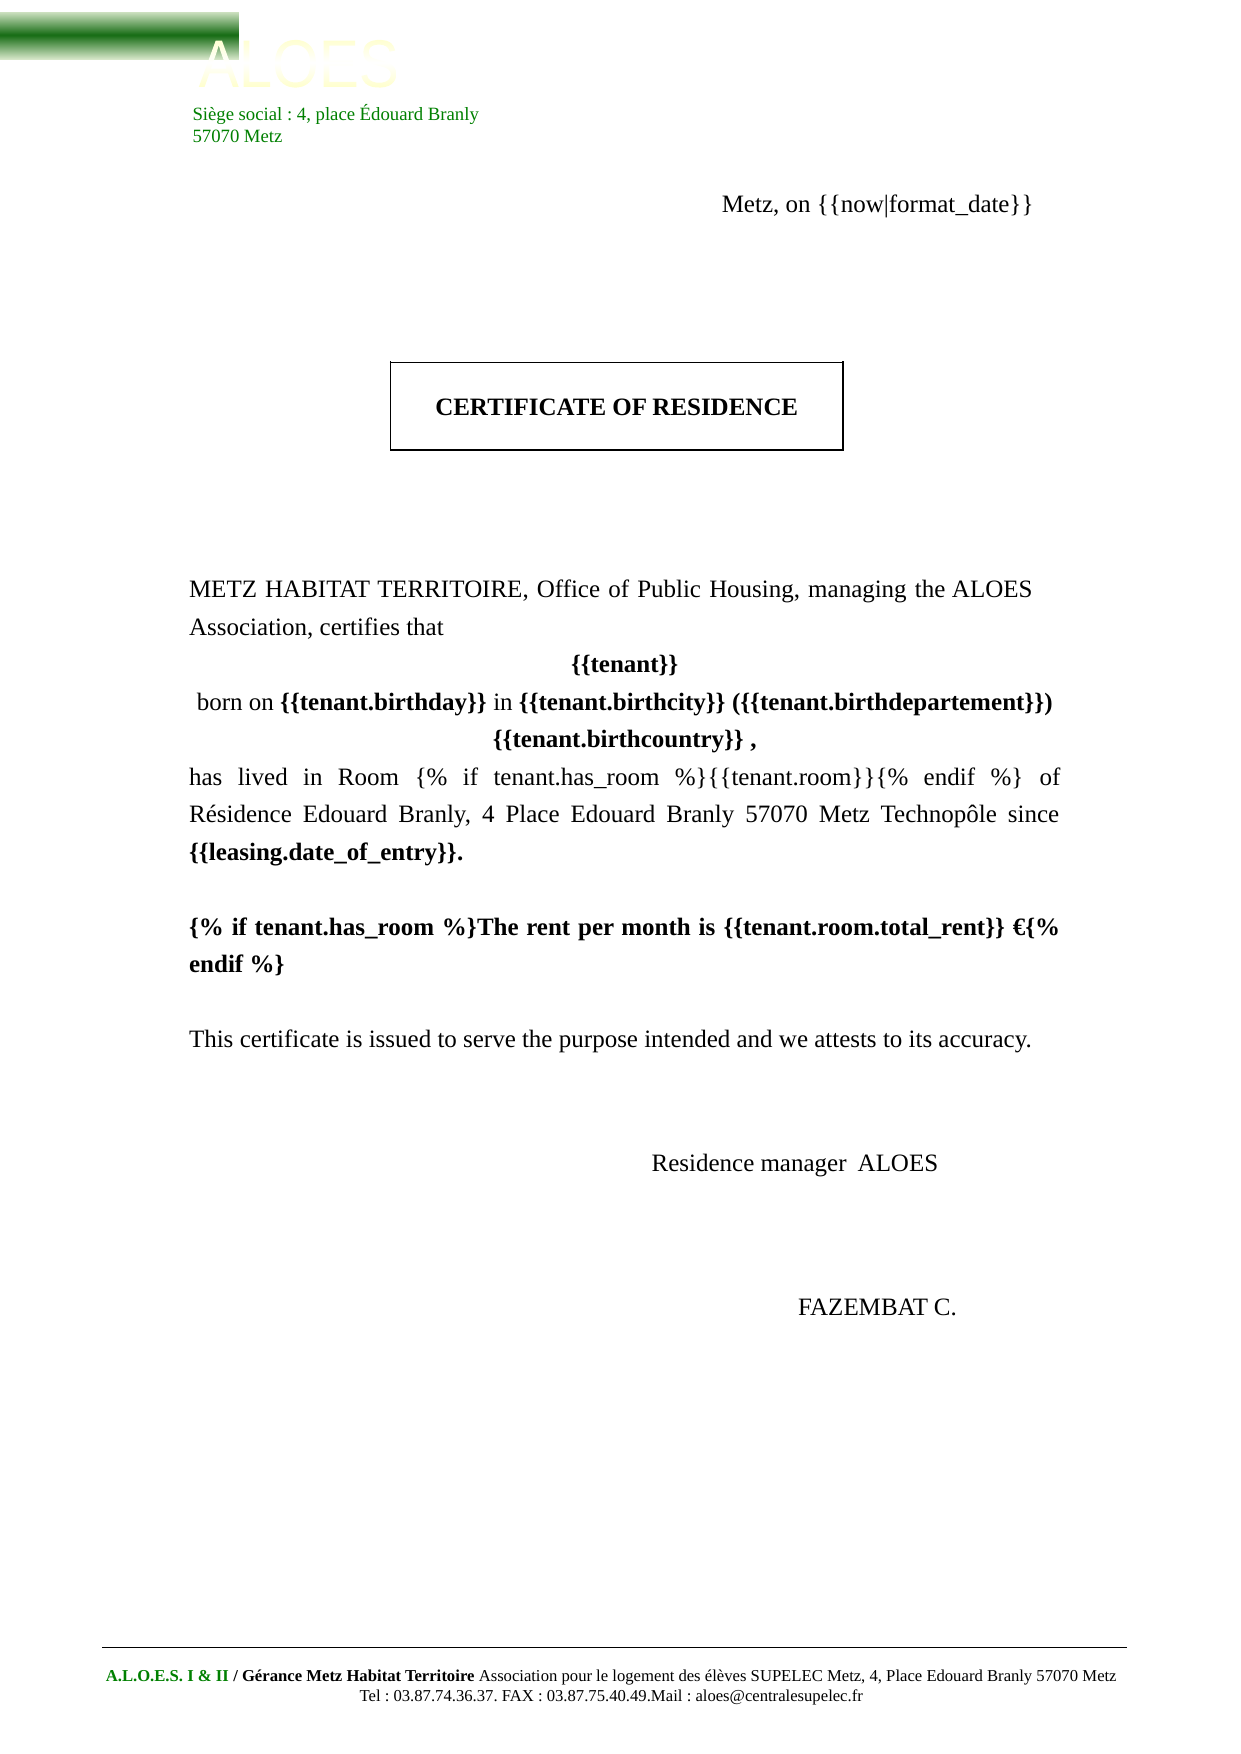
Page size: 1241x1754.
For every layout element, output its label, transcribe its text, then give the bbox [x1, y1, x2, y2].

text {{tenant}} [189, 641, 1060, 678]
text born on {{tenant.birthday}} in {{tenant.birthcity}} ({{tenant.birthdepartement}}) {{tenant.birthcountry}} , [189, 678, 1060, 753]
text has lived in Room {% if tenant.has_room %}{{tenant.room}}{% endif %} of Résidence Edouard Branly, 4 Place Edouard Branly 57070 Metz Technopôle since {{leasing.date_of_entry}}. [189, 753, 1060, 866]
text A.L.O.E.S. I & II / Gérance Metz Habitat Territoire Association pour le logement des élèves SUPELEC Metz, 4, Place Edouard Branly 57070 Metz [71, 1666, 1152, 1685]
text CERTIFICATE OF RESIDENCE [391, 390, 842, 420]
text Residence manager ALOES [189, 1148, 938, 1177]
text This certificate is issued to serve the purpose intended and we attests to its accuracy. [71, 1016, 1033, 1053]
text {% if tenant.has_room %}The rent per month is {{tenant.room.total_rent}} €{% endif %} [189, 903, 1060, 978]
text Metz, on {{now|format_date}} [485, 189, 1033, 218]
text FAZEMBAT C. [189, 1292, 957, 1321]
text METZ HABITAT TERRITOIRE, Office of Public Housing, managing the ALOES Association, certifies that [189, 566, 1033, 641]
text [71, 189, 192, 218]
text Tel : 03.87.74.36.37. FAX : 03.87.75.40.49.Mail : aloes@centralesupelec.fr [71, 1685, 1152, 1704]
